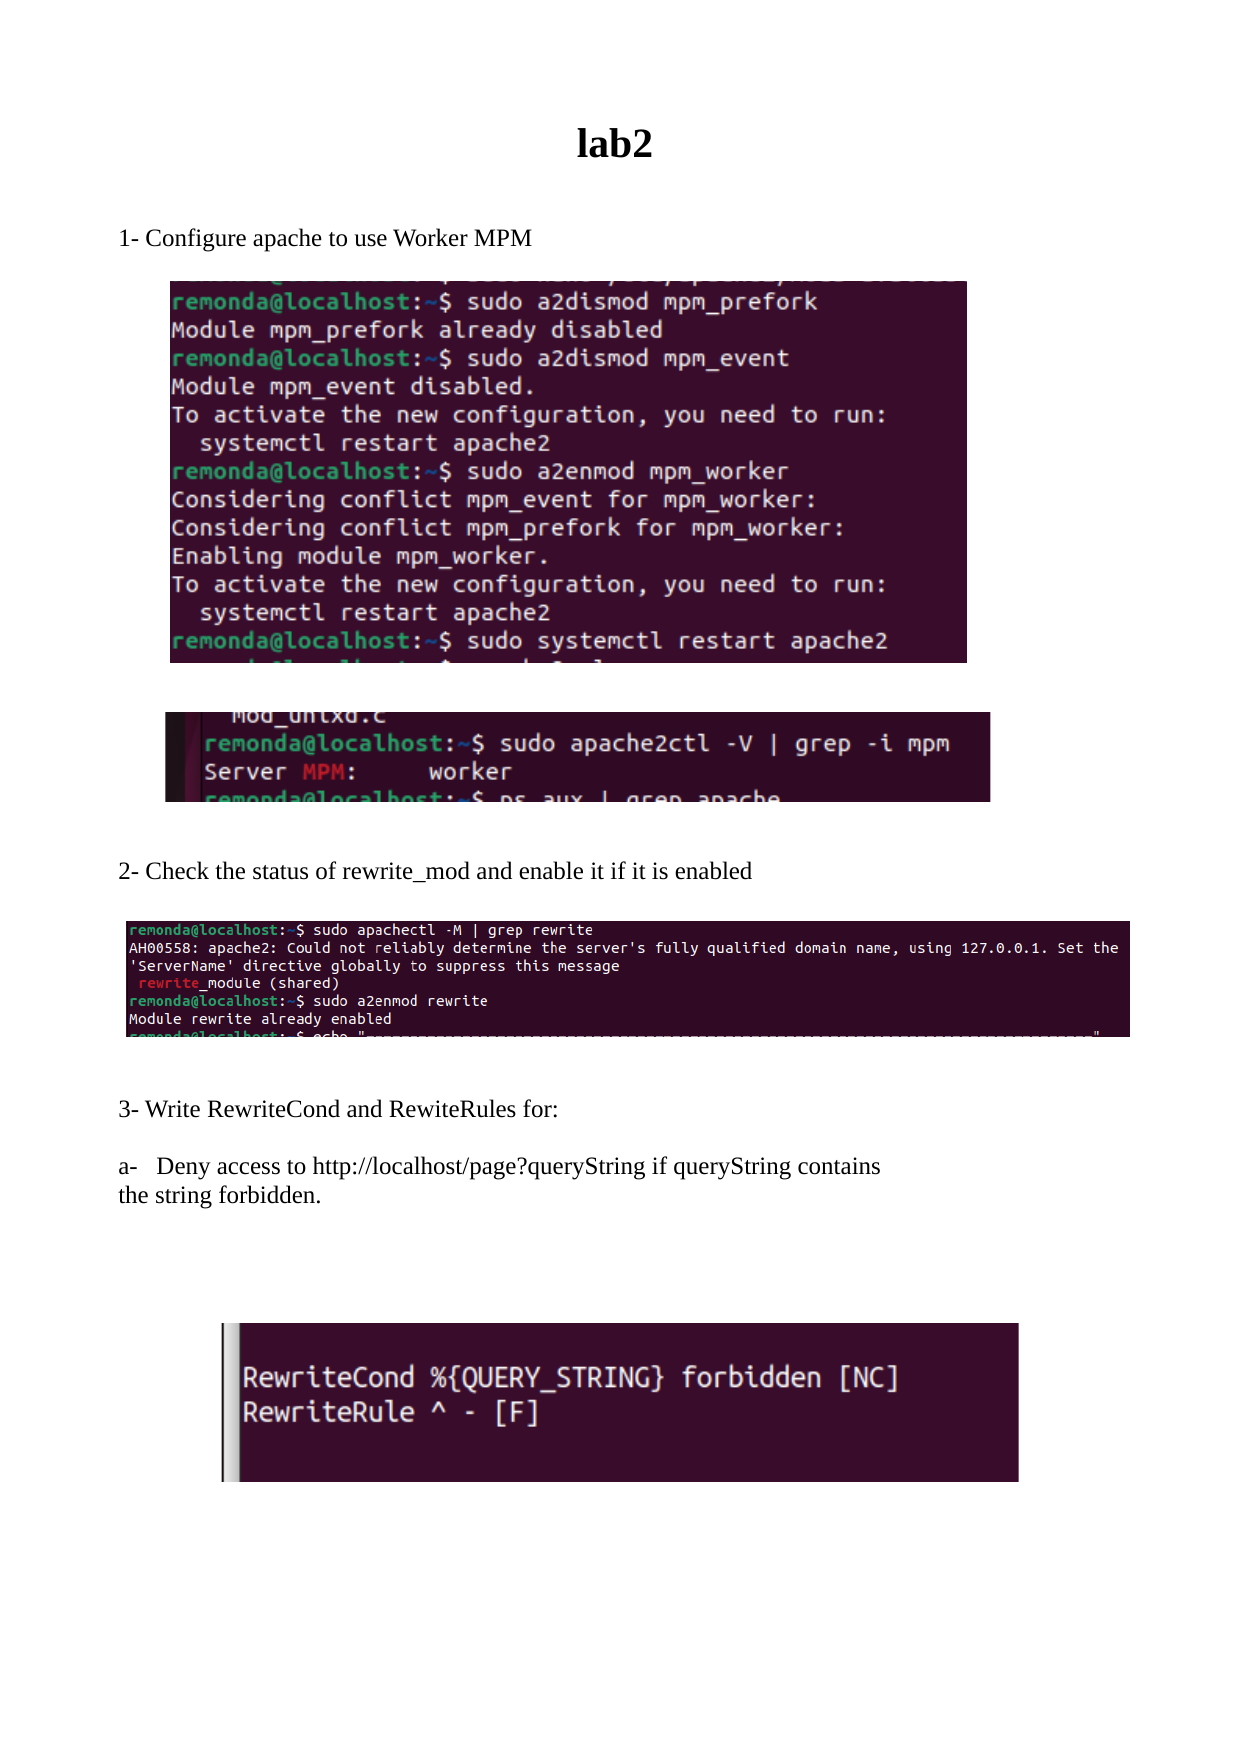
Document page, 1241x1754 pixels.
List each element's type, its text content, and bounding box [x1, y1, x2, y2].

text 1- Configure apache to use Worker MPM [118, 223, 1122, 252]
text the string forbidden. [118, 1180, 1122, 1209]
picture [165, 712, 991, 802]
text 3- Write RewriteCond and RewiteRules for: [118, 1094, 1122, 1122]
picture [221, 1323, 1019, 1482]
text lab2 [118, 118, 1122, 166]
picture [170, 281, 967, 663]
picture [126, 921, 1130, 1037]
text 2- Check the status of rewrite_mod and enable it if it is enabled [118, 856, 1122, 885]
text a- Deny access to http://localhost/page?queryString if queryString contains [118, 1151, 1122, 1180]
